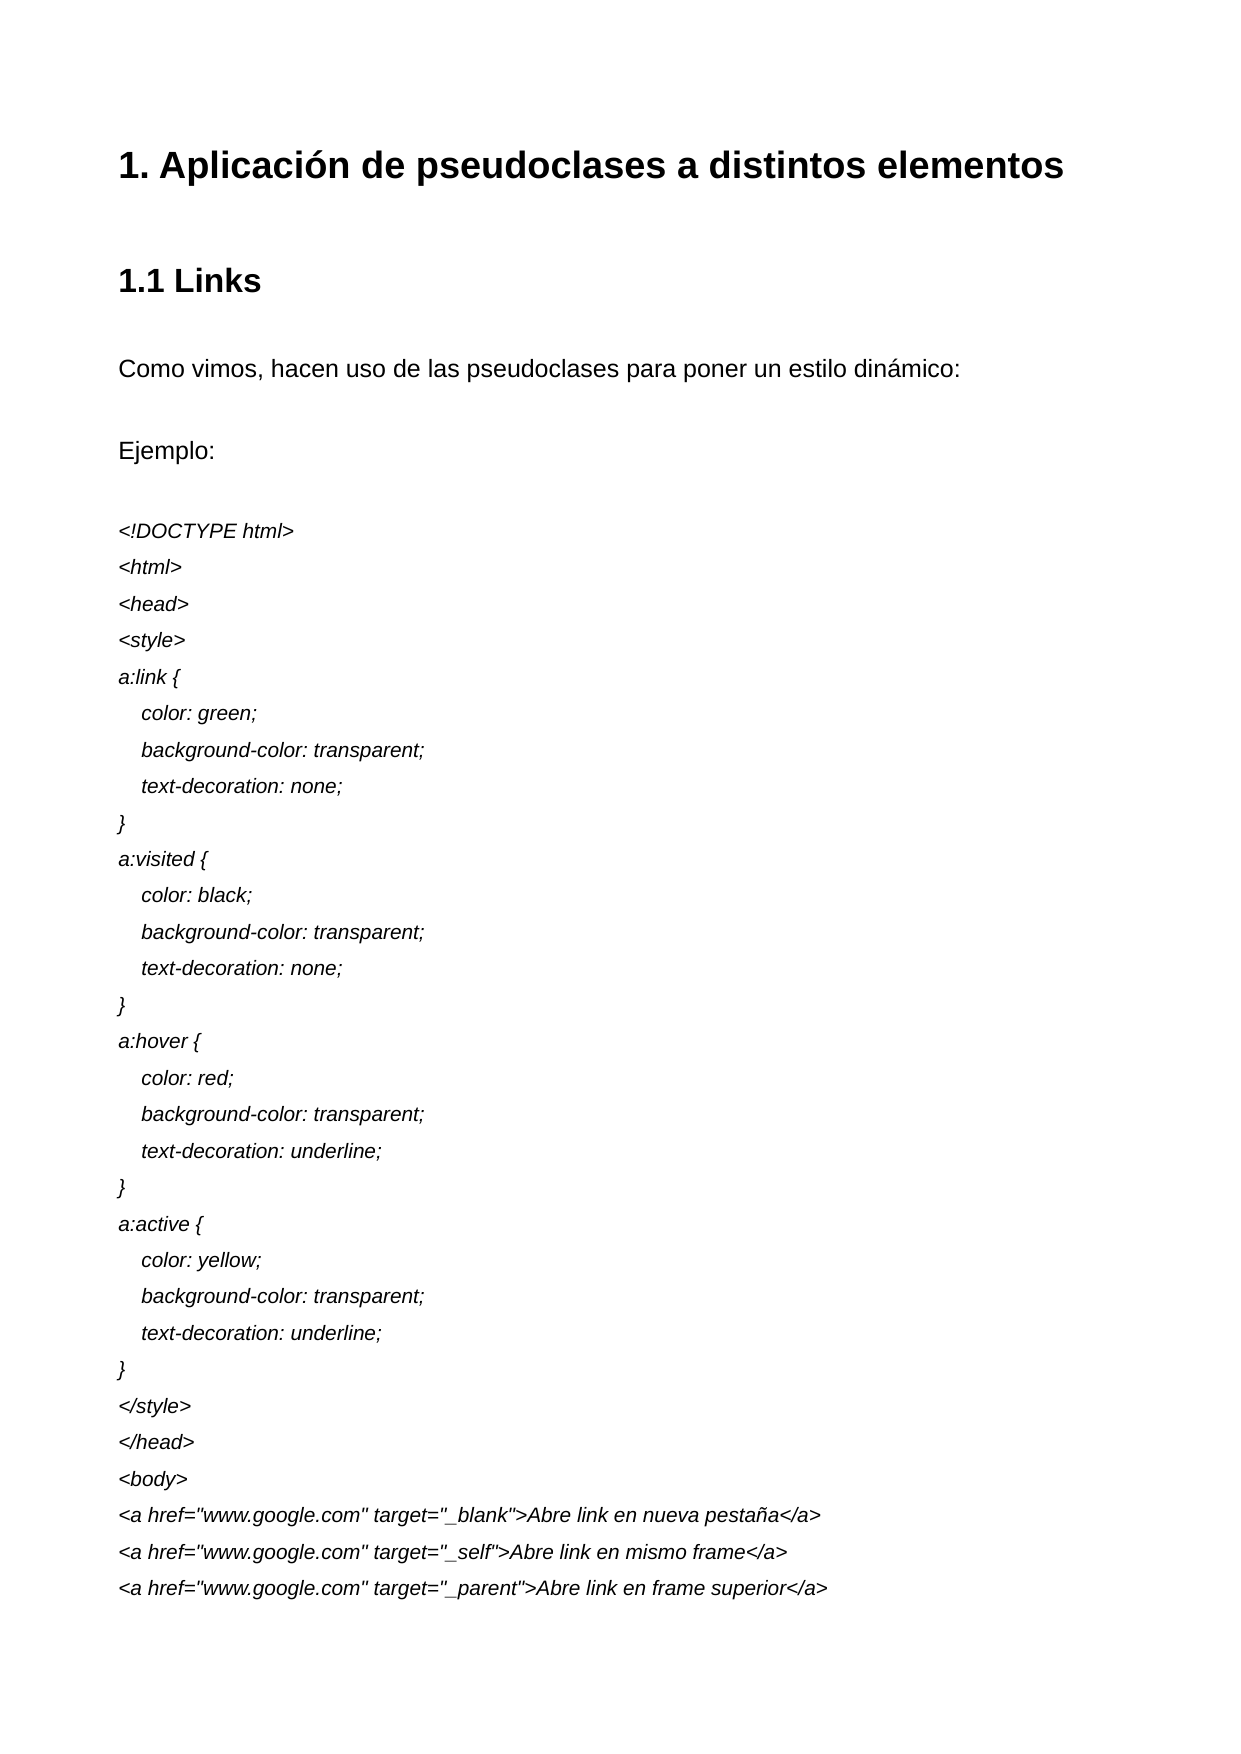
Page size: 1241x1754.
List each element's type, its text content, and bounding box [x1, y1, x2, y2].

text text-decoration: underline; [118, 1321, 1122, 1345]
text <a href="www.google.com" target="_self">Abre link en mismo frame</a> [118, 1539, 1122, 1563]
subtitle 1.1 Links [118, 261, 1122, 300]
subtitle 1. Aplicación de pseudoclases a distintos elementos [118, 143, 1122, 187]
text text-decoration: none; [118, 956, 1122, 980]
text a:hover { [118, 1029, 1122, 1053]
text text-decoration: none; [118, 774, 1122, 798]
text <body> [118, 1467, 1122, 1491]
text <a href="www.google.com" target="_blank">Abre link en nueva pestaña</a> [118, 1503, 1122, 1527]
text <a href="www.google.com" target="_parent">Abre link en frame superior</a> [118, 1576, 1122, 1600]
text text-decoration: underline; [118, 1138, 1122, 1162]
text } [118, 1357, 1122, 1381]
text color: red; [118, 1066, 1122, 1089]
text Ejemplo: [118, 436, 1122, 465]
text <!DOCTYPE html> [118, 519, 1122, 543]
text </style> [118, 1394, 1122, 1418]
text background-color: transparent; [118, 1102, 1122, 1126]
text } [118, 993, 1122, 1017]
text <head> [118, 592, 1122, 616]
text color: yellow; [118, 1248, 1122, 1272]
text Como vimos, hacen uso de las pseudoclases para poner un estilo dinámico: [118, 354, 1122, 382]
text color: green; [118, 701, 1122, 725]
text </head> [118, 1430, 1122, 1454]
text background-color: transparent; [118, 920, 1122, 944]
text <html> [118, 555, 1122, 579]
text background-color: transparent; [118, 737, 1122, 761]
text a:link { [118, 664, 1122, 688]
text } [118, 810, 1122, 834]
text color: black; [118, 883, 1122, 907]
text a:active { [118, 1211, 1122, 1235]
text } [118, 1175, 1122, 1199]
text <style> [118, 628, 1122, 652]
text a:visited { [118, 847, 1122, 871]
text background-color: transparent; [118, 1284, 1122, 1308]
